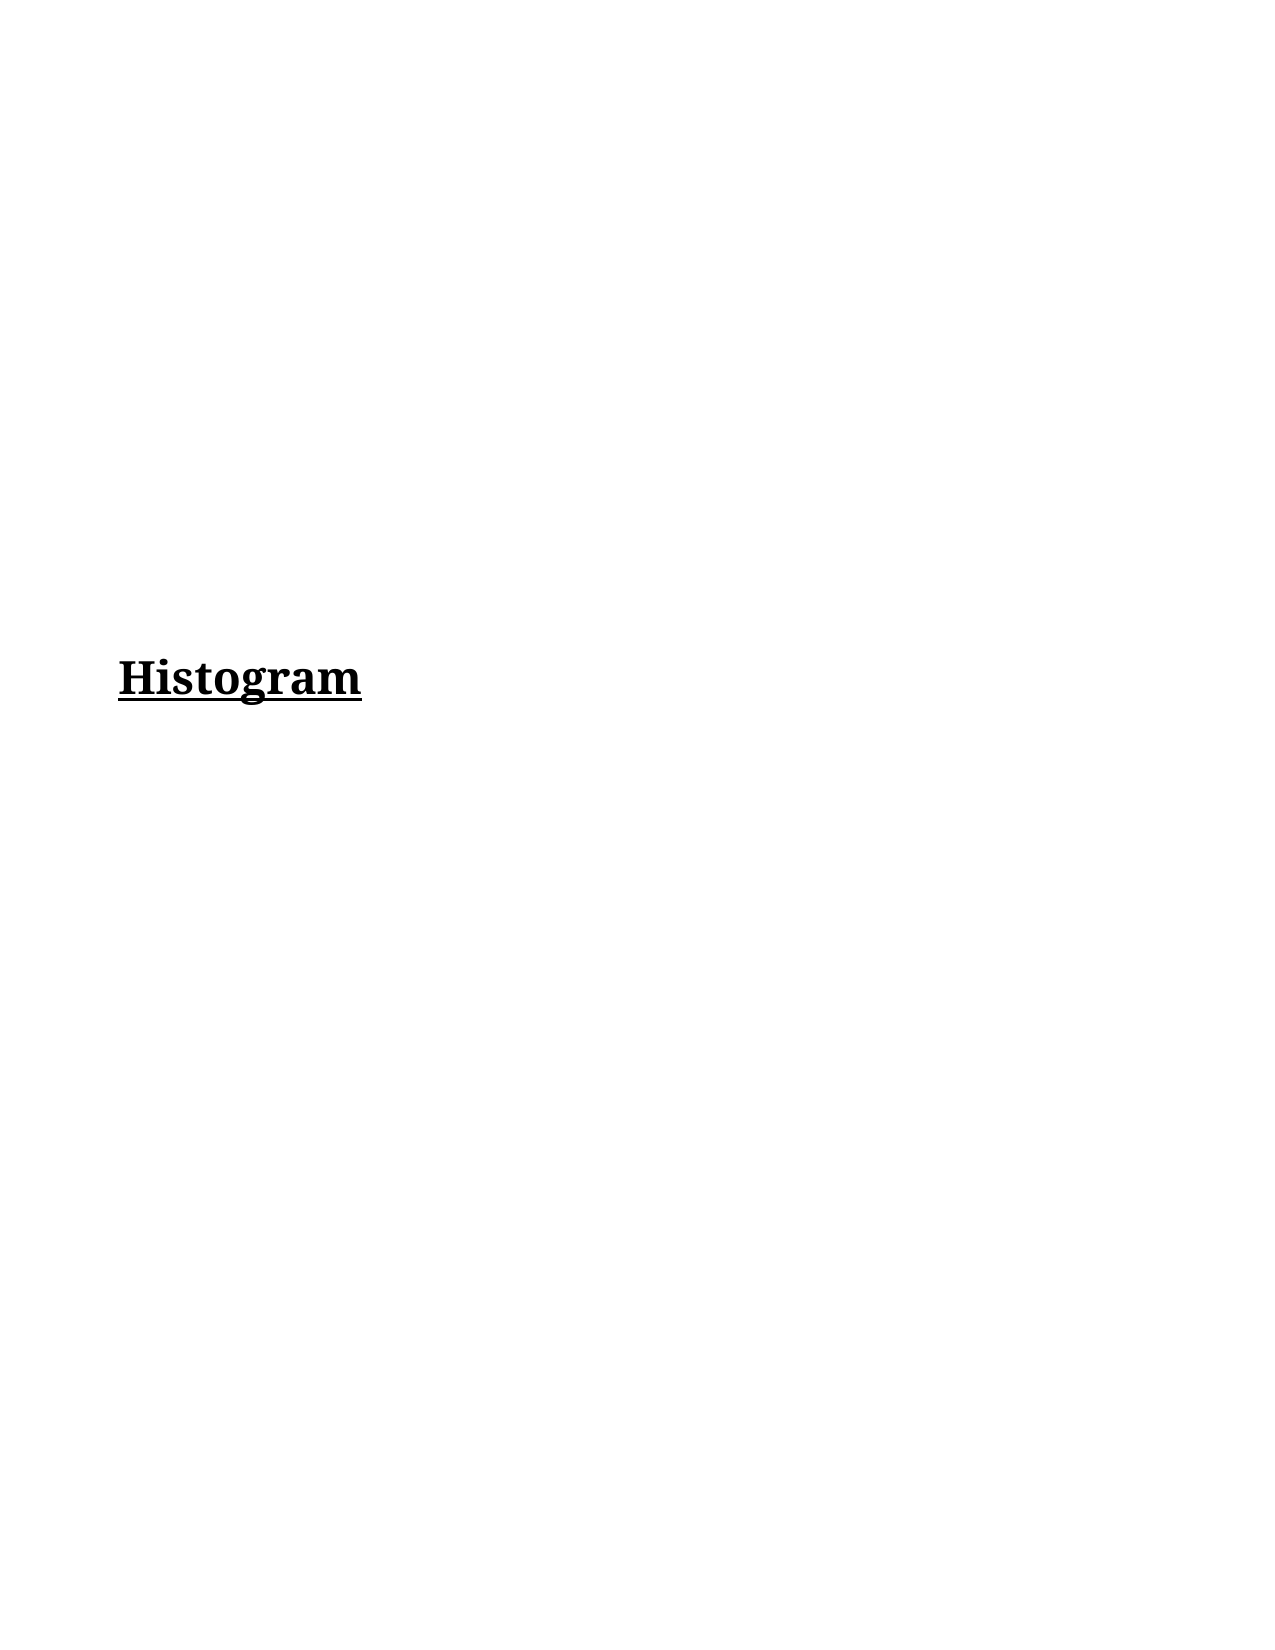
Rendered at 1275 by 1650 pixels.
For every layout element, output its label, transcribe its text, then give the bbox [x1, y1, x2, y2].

text Histogram [118, 645, 1157, 708]
